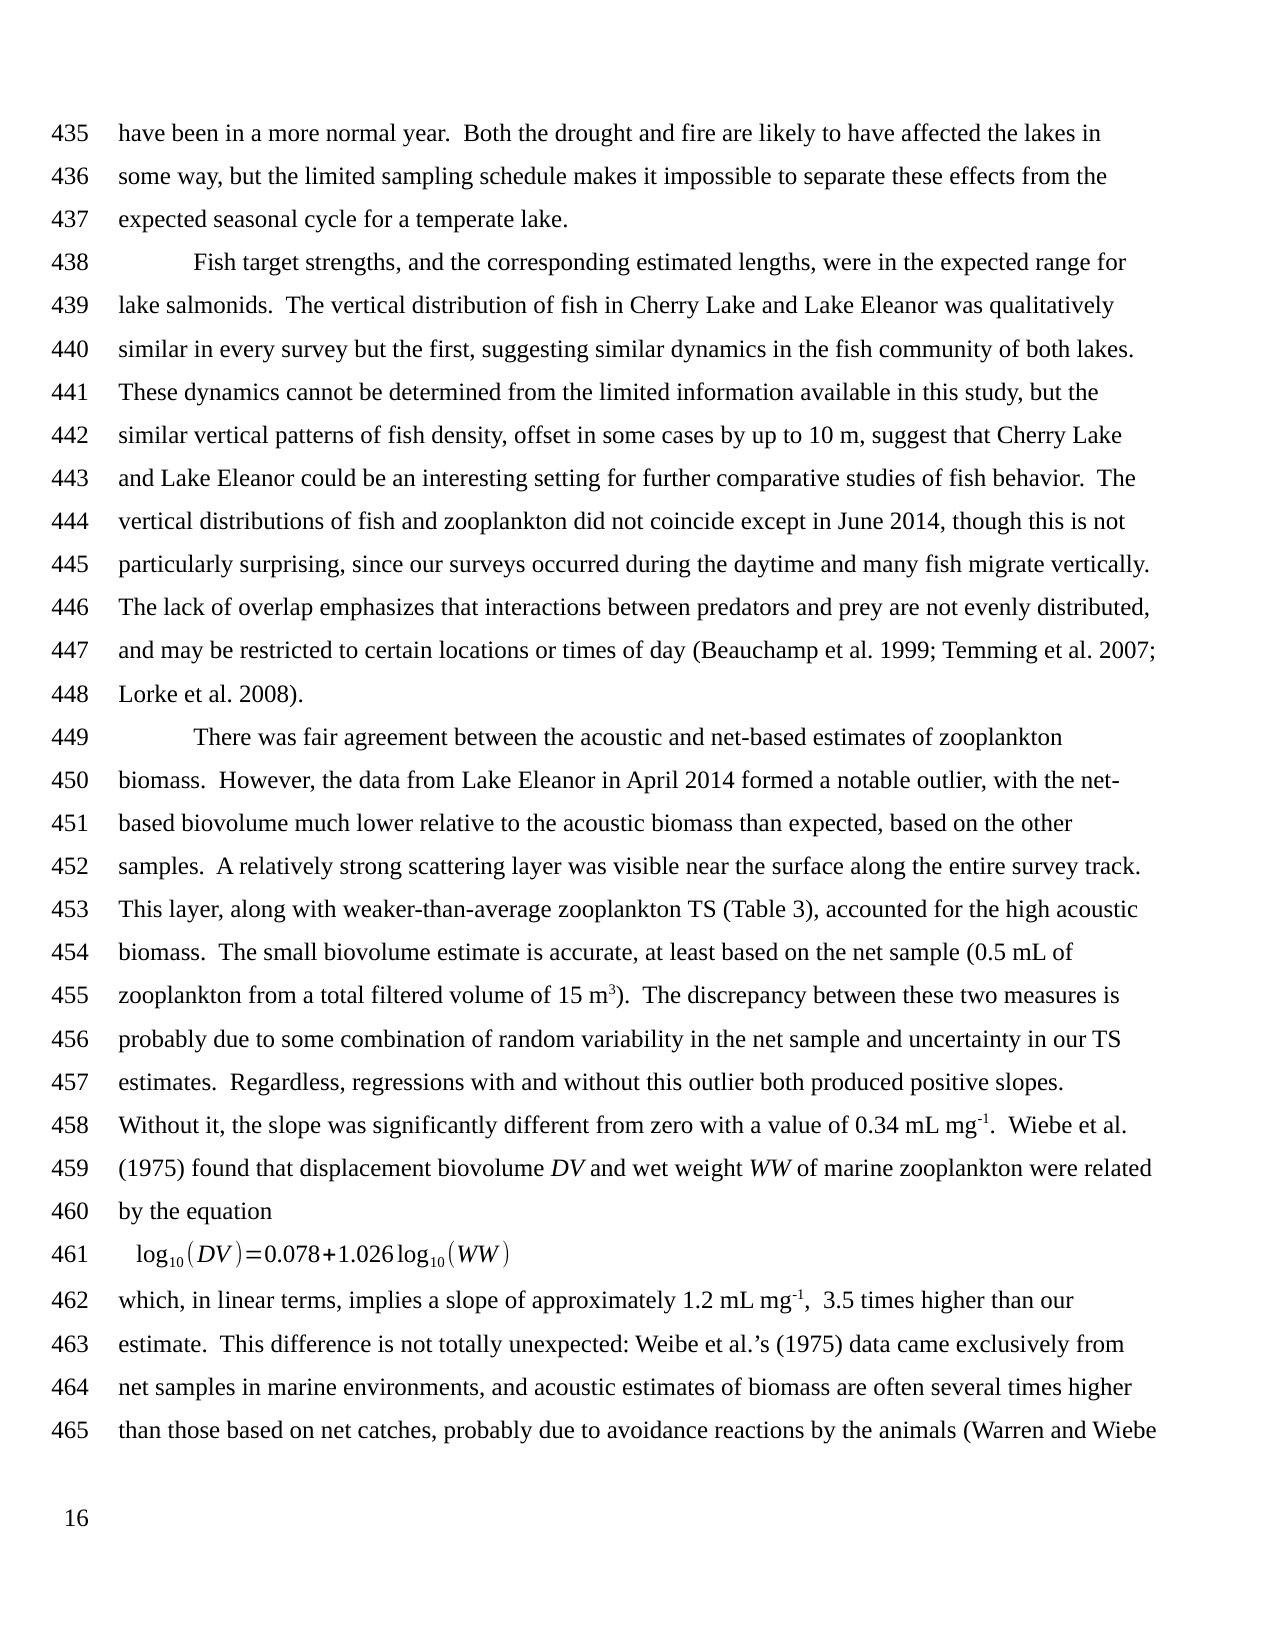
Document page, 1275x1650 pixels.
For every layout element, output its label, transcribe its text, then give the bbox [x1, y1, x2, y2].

text There was fair agreement between the acoustic and net-based estimates of zooplankton biomass. However, the data from Lake Eleanor in April 2014 formed a notable outlier, with the net-based biovolume much lower relative to the acoustic biomass than expected, based on the other samples. A relatively strong scattering layer was visible near the surface along the entire survey track. This layer, along with weaker-than-average zooplankton TS (Table 3), accounted for the high acoustic biomass. The small biovolume estimate is accurate, at least based on the net sample (0.5 mL of zooplankton from a total filtered volume of 15 m3). The discrepancy between these two measures is probably due to some combination of random variability in the net sample and uncertainty in our TS estimates. Regardless, regressions with and without this outlier both produced positive slopes. Without it, the slope was significantly different from zero with a value of 0.34 mL mg-1. Wiebe et al. (1975)⁠ found that displacement biovolume DV and wet weight WW of marine zooplankton were related by the equation [118, 722, 1157, 1225]
text which, in linear terms, implies a slope of approximately 1.2 mL mg-1, 3.5 times higher than our estimate. This difference is not totally unexpected: Weibe et al.’s (1975) data came exclusively from net samples in marine environments, and acoustic estimates of biomass are often several times higher than those based on net catches, probably due to avoidance reactions by the animals (Warren and Wiebe [118, 1286, 1157, 1444]
text have been in a more normal year. Both the drought and fire are likely to have affected the lakes in some way, but the limited sampling schedule makes it impossible to separate these effects from the expected seasonal cycle for a temperate lake. [118, 118, 1157, 233]
text Fish target strengths, and the corresponding estimated lengths, were in the expected range for lake salmonids. The vertical distribution of fish in Cherry Lake and Lake Eleanor was qualitatively similar in every survey but the first, suggesting similar dynamics in the fish community of both lakes. These dynamics cannot be determined from the limited information available in this study, but the similar vertical patterns of fish density, offset in some cases by up to 10 m, suggest that Cherry Lake and Lake Eleanor could be an interesting setting for further comparative studies of fish behavior. The vertical distributions of fish and zooplankton did not coincide except in June 2014, though this is not particularly surprising, since our surveys occurred during the daytime and many fish migrate vertically. The lack of overlap emphasizes that interactions between predators and prey are not evenly distributed, and may be restricted to certain locations or times of day (Beauchamp et al. 1999; Temming et al. 2007; Lorke et al. 2008)⁠. [118, 247, 1157, 707]
